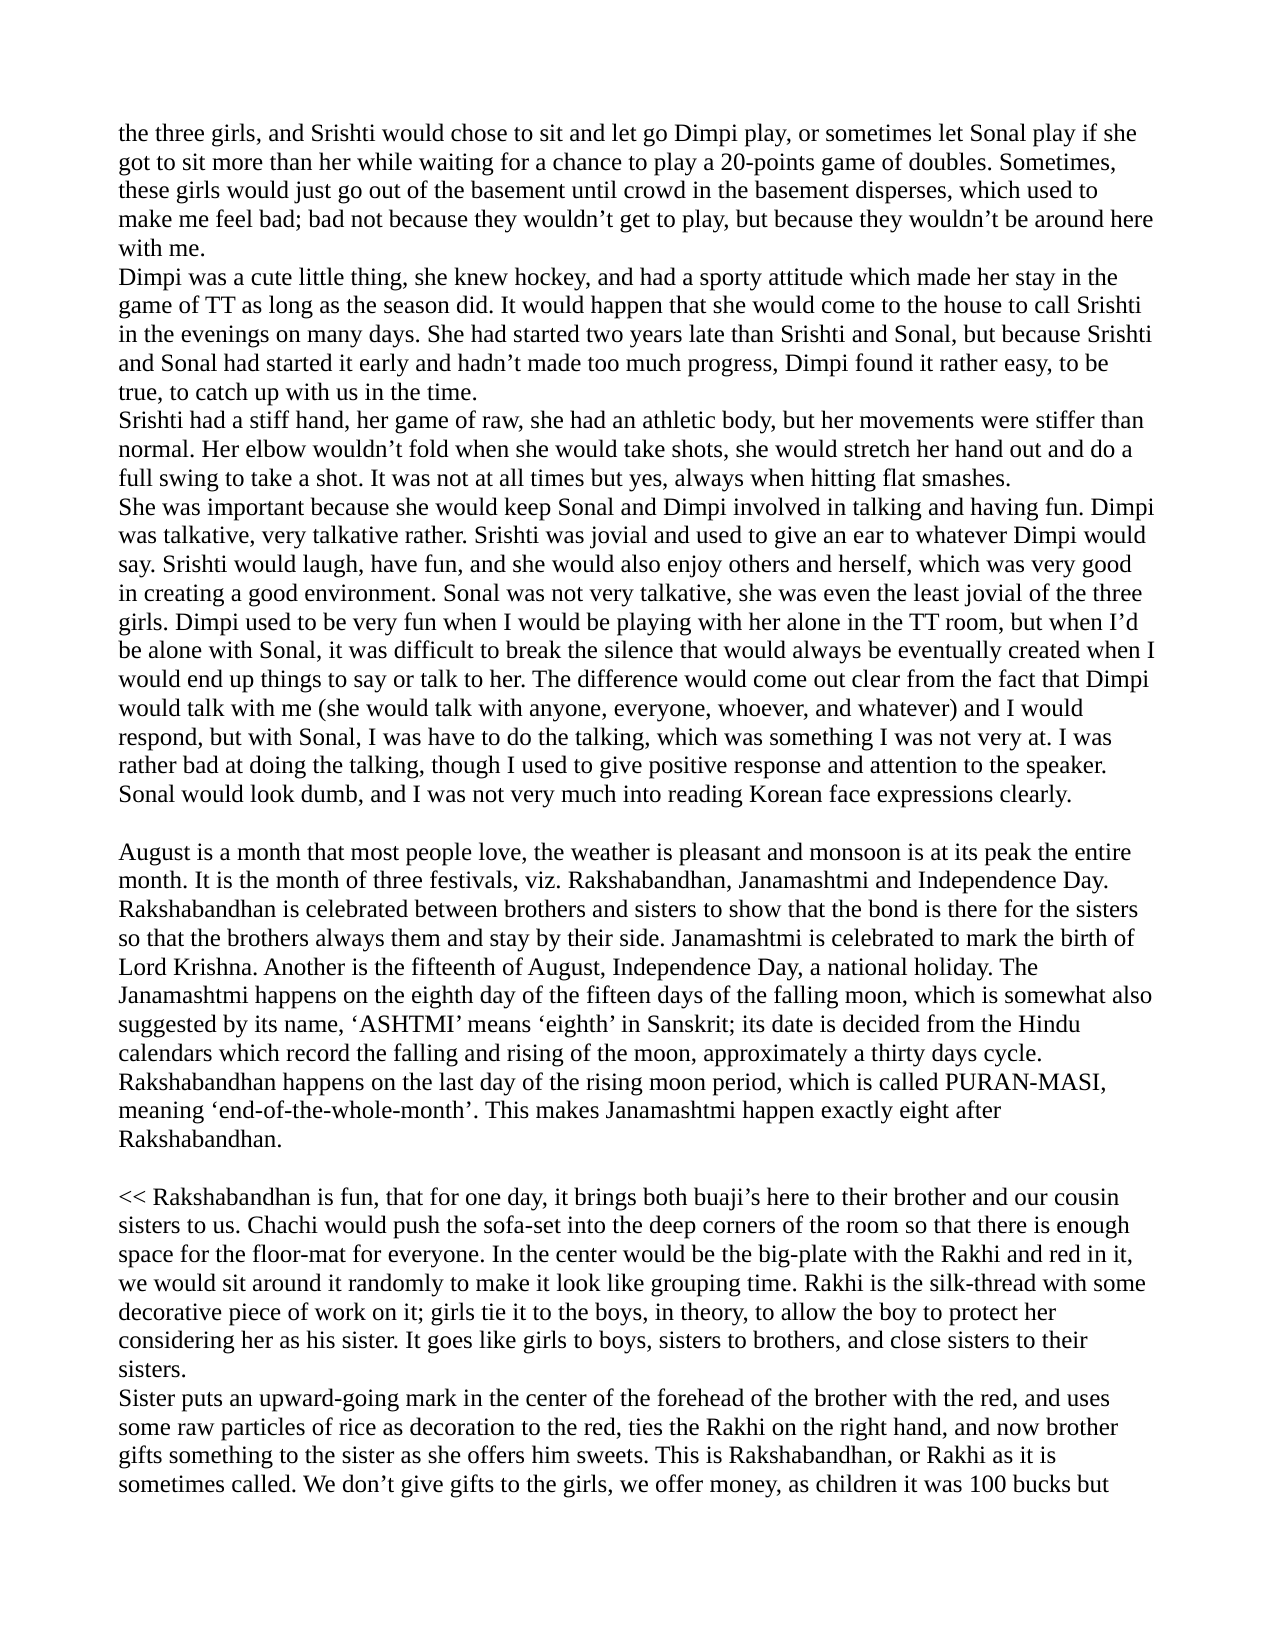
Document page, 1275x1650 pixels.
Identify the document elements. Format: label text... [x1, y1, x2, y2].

text the three girls, and Srishti would chose to sit and let go Dimpi play, or sometimes let Sonal play if she got to sit more than her while waiting for a chance to play a 20-points game of doubles. Sometimes, these girls would just go out of the basement until crowd in the basement disperses, which used to make me feel bad; bad not because they wouldn’t get to play, but because they wouldn’t be around here with me. [118, 118, 1157, 262]
text She was important because she would keep Sonal and Dimpi involved in talking and having fun. Dimpi was talkative, very talkative rather. Srishti was jovial and used to give an ear to whatever Dimpi would say. Srishti would laugh, have fun, and she would also enjoy others and herself, which was very good in creating a good environment. Sonal was not very talkative, she was even the least jovial of the three girls. Dimpi used to be very fun when I would be playing with her alone in the TT room, but when I’d be alone with Sonal, it was difficult to break the silence that would always be eventually created when I would end up things to say or talk to her. The difference would come out clear from the fact that Dimpi would talk with me (she would talk with anyone, everyone, whoever, and whatever) and I would respond, but with Sonal, I was have to do the talking, which was something I was not very at. I was rather bad at doing the talking, though I used to give positive response and attention to the speaker. Sonal would look dumb, and I was not very much into reading Korean face expressions clearly. [118, 492, 1157, 808]
text August is a month that most people love, the weather is pleasant and monsoon is at its peak the entire month. It is the month of three festivals, viz. Rakshabandhan, Janamashtmi and Independence Day. Rakshabandhan is celebrated between brothers and sisters to show that the bond is there for the sisters so that the brothers always them and stay by their side. Janamashtmi is celebrated to mark the birth of Lord Krishna. Another is the fifteenth of August, Independence Day, a national holiday. The Janamashtmi happens on the eighth day of the fifteen days of the falling moon, which is somewhat also suggested by its name, ‘ASHTMI’ means ‘eighth’ in Sanskrit; its date is decided from the Hindu calendars which record the falling and rising of the moon, approximately a thirty days cycle. Rakshabandhan happens on the last day of the rising moon period, which is called PURAN-MASI, meaning ‘end-of-the-whole-month’. This makes Janamashtmi happen exactly eight after Rakshabandhan. [118, 837, 1157, 1153]
text Srishti had a stiff hand, her game of raw, she had an athletic body, but her movements were stiffer than normal. Her elbow wouldn’t fold when she would take shots, she would stretch her hand out and do a full swing to take a shot. It was not at all times but yes, always when hitting flat smashes. [118, 406, 1157, 492]
text << Rakshabandhan is fun, that for one day, it brings both buaji’s here to their brother and our cousin sisters to us. Chachi would push the sofa-set into the deep corners of the room so that there is enough space for the floor-mat for everyone. In the center would be the big-plate with the Rakhi and red in it, we would sit around it randomly to make it look like grouping time. Rakhi is the silk-thread with some decorative piece of work on it; girls tie it to the boys, in theory, to allow the boy to protect her considering her as his sister. It goes like girls to boys, sisters to brothers, and close sisters to their sisters. [118, 1182, 1157, 1383]
text Sister puts an upward-going mark in the center of the forehead of the brother with the red, and uses some raw particles of rice as decoration to the red, ties the Rakhi on the right hand, and now brother gifts something to the sister as she offers him sweets. This is Rakshabandhan, or Rakhi as it is sometimes called. We don’t give gifts to the girls, we offer money, as children it was 100 bucks but [118, 1383, 1157, 1498]
text Dimpi was a cute little thing, she knew hockey, and had a sporty attitude which made her stay in the game of TT as long as the season did. It would happen that she would come to the house to call Srishti in the evenings on many days. She had started two years late than Srishti and Sonal, but because Srishti and Sonal had started it early and hadn’t made too much progress, Dimpi found it rather easy, to be true, to catch up with us in the time. [118, 262, 1157, 406]
